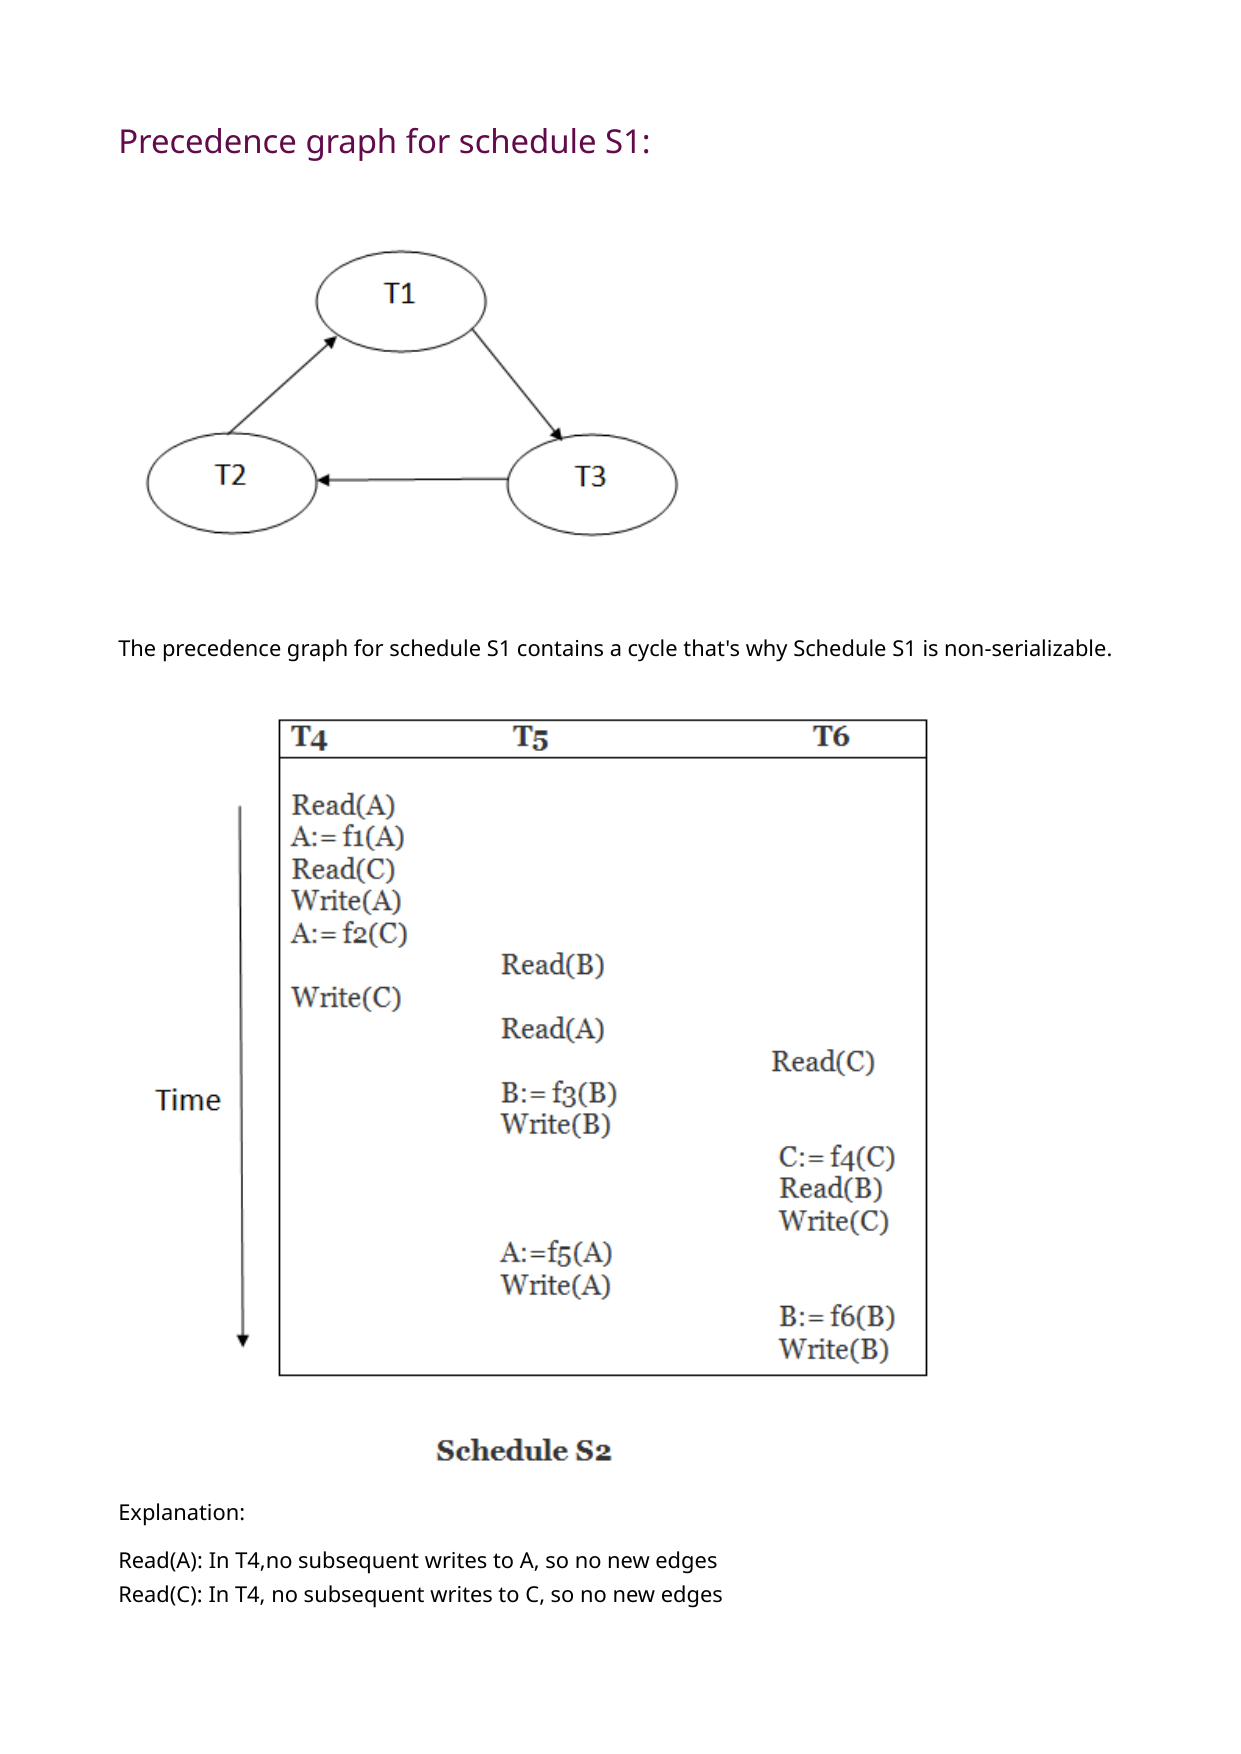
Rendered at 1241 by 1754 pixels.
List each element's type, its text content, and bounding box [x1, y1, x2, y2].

subtitle Precedence graph for schedule S1: [118, 118, 1122, 163]
text Explanation: [118, 1497, 1122, 1526]
text Read(A): In T4,no subsequent writes to A, so no new edges Read(C): In T4, no subsequent writes to C, so no new edges [118, 1545, 1122, 1609]
text The precedence graph for schedule S1 contains a cycle that's why Schedule S1 is non-serializable. [118, 633, 1122, 663]
picture [118, 715, 976, 1478]
picture [118, 208, 704, 615]
